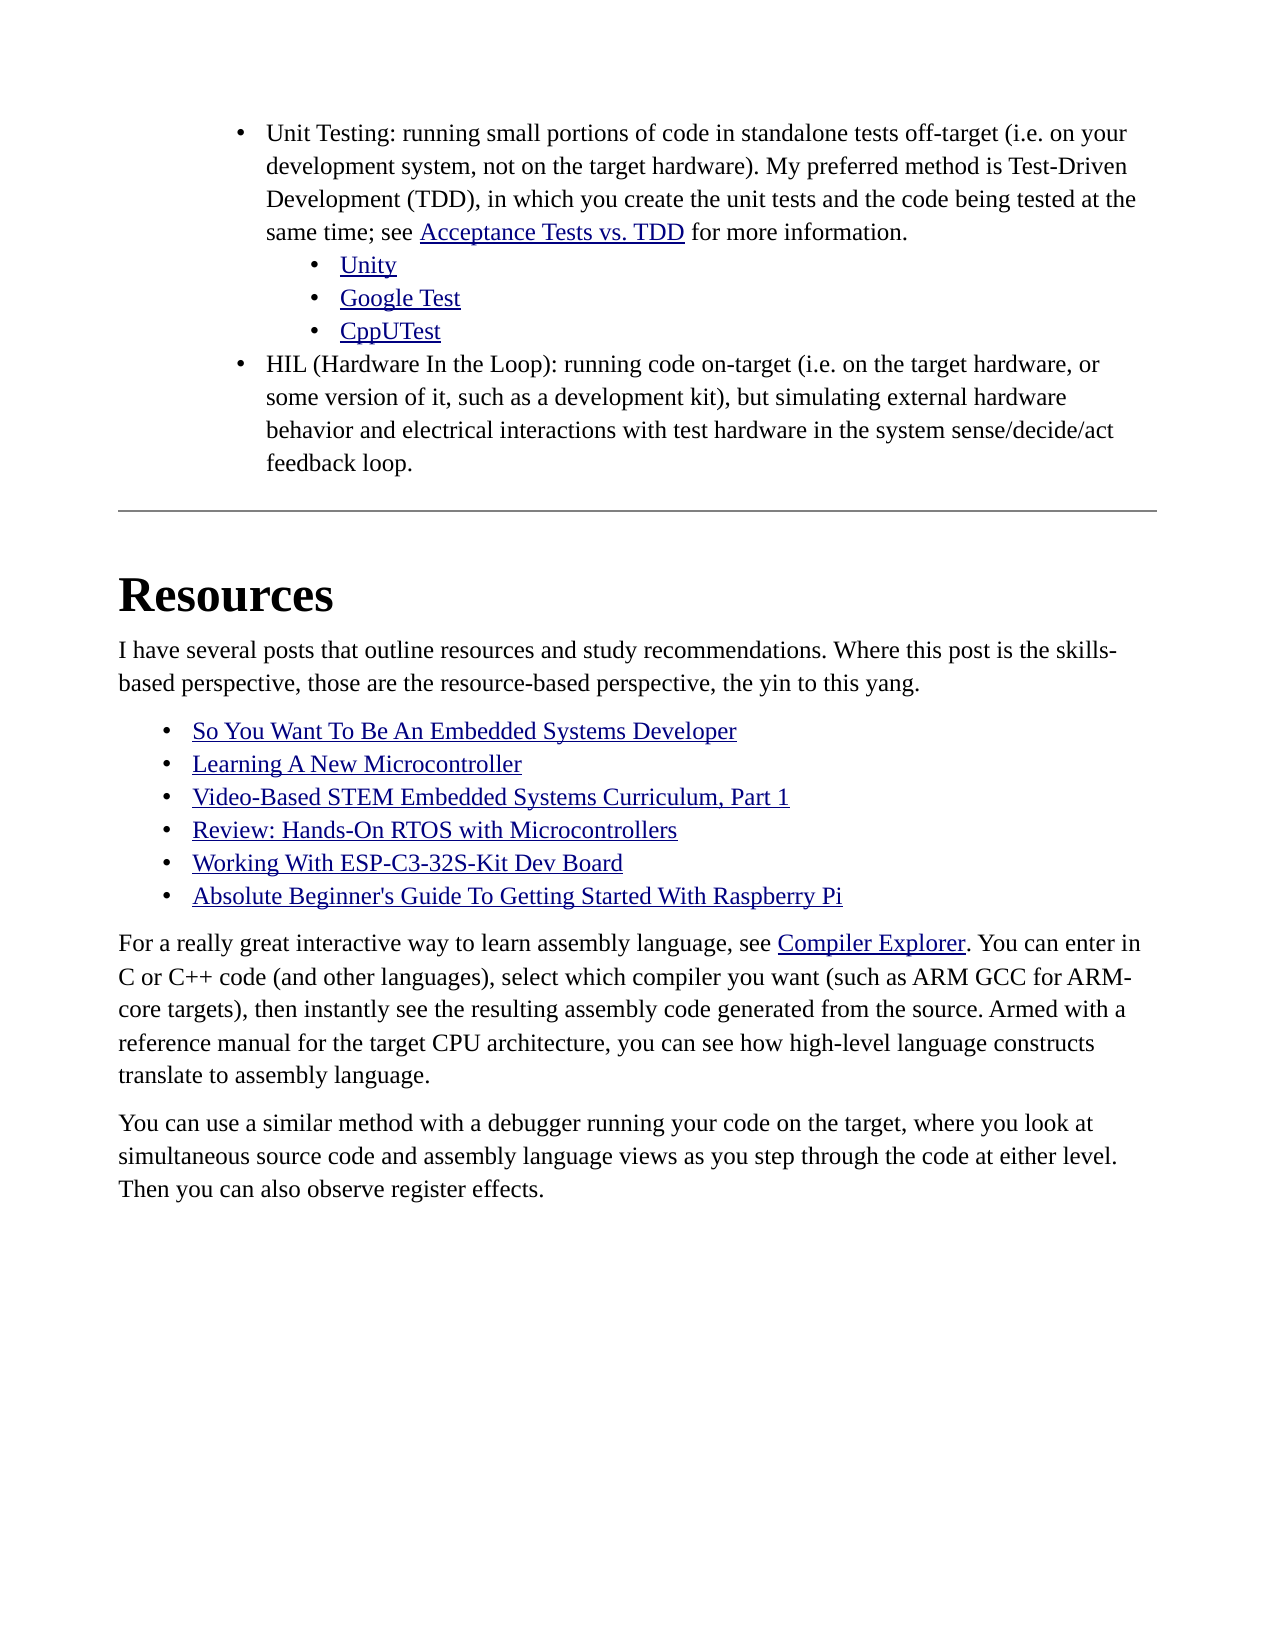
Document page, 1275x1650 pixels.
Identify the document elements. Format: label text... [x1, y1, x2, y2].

list Review: Hands-On RTOS with Microcontrollers [162, 815, 1157, 844]
subtitle Resources [118, 565, 1157, 623]
list Learning A New Microcontroller [162, 749, 1157, 778]
list So You Want To Be An Embedded Systems Developer [162, 716, 1157, 744]
list Working With ESP-C3-32S-Kit Dev Board [162, 848, 1157, 877]
list Absolute Beginner's Guide To Getting Started With Raspberry Pi [162, 881, 1157, 910]
list HIL (Hardware In the Loop): running code on-target (i.e. on the target hardware, or some version of it, such as a development kit), but simulating external hardware behavior and electrical interactions with test hardware in the system sense/decide/act feedback loop. [236, 349, 1157, 477]
list CppUTest [310, 316, 1157, 345]
list Unit Testing: running small portions of code in standalone tests off-target (i.e. on your development system, not on the target hardware). My preferred method is Test-Driven Development (TDD), in which you create the unit tests and the code being tested at the same time; see Acceptance Tests vs. TDD for more information. [236, 118, 1157, 246]
list Video-Based STEM Embedded Systems Curriculum, Part 1 [162, 782, 1157, 811]
list Google Test [310, 283, 1157, 312]
text I have several posts that outline resources and study recommendations. Where this post is the skills-based perspective, those are the resource-based perspective, the yin to this yang. [118, 635, 1157, 697]
text For a really great interactive way to learn assembly language, see Compiler Explorer. You can enter in C or C++ code (and other languages), select which compiler you want (such as ARM GCC for ARM-core targets), then instantly see the resulting assembly code generated from the source. Armed with a reference manual for the target CPU architecture, you can see how high-level language constructs translate to assembly language. [118, 928, 1157, 1089]
text You can use a similar method with a debugger running your code on the target, where you look at simultaneous source code and assembly language views as you step through the code at either level. Then you can also observe register effects. [118, 1108, 1157, 1203]
list Unity [310, 250, 1157, 279]
